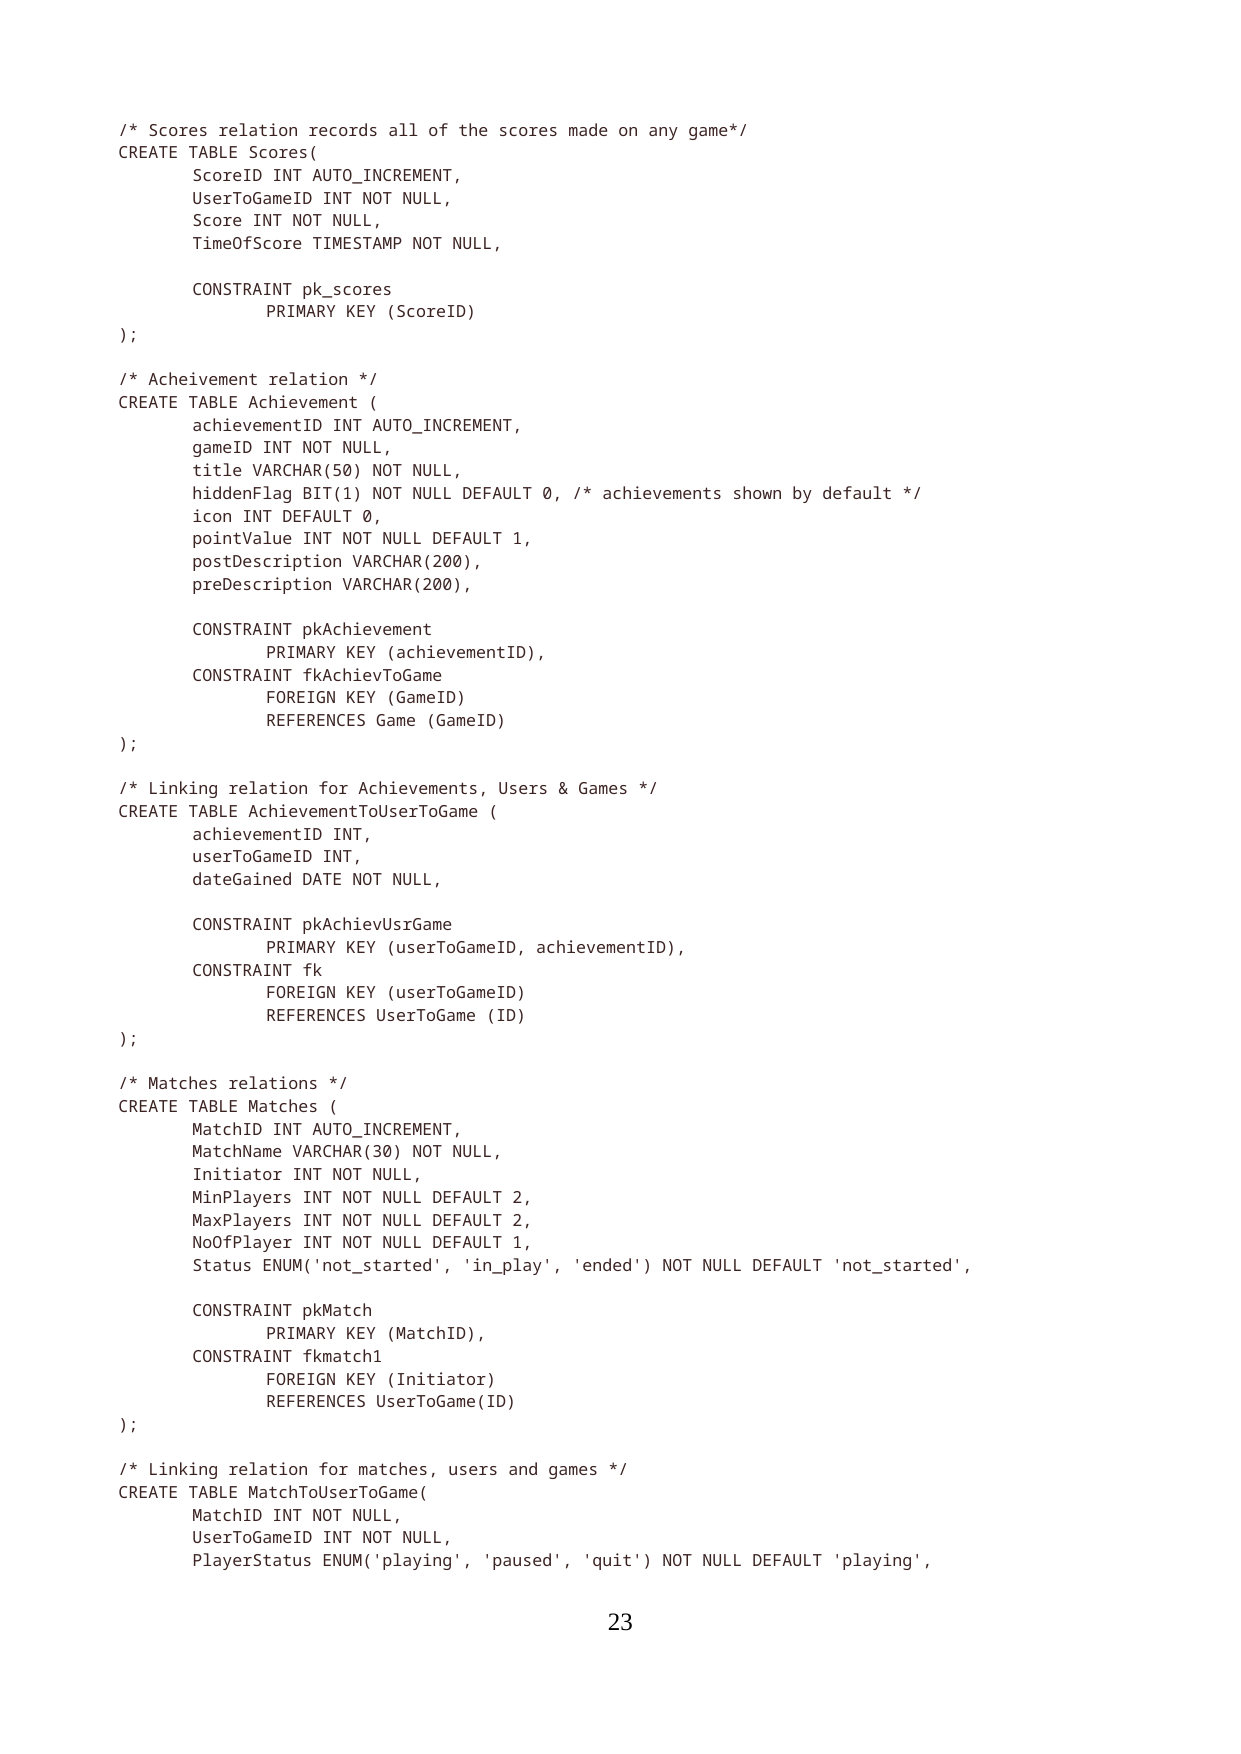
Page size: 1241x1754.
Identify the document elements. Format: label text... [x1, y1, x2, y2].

text MatchID INT NOT NULL, [118, 1503, 1122, 1526]
text REFERENCES Game (GameID) [118, 708, 1122, 731]
text FOREIGN KEY (userToGameID) [118, 981, 1122, 1004]
text dateGained DATE NOT NULL, [118, 867, 1122, 890]
text gameID INT NOT NULL, [118, 436, 1122, 459]
text Score INT NOT NULL, [118, 209, 1122, 232]
text FOREIGN KEY (Initiator) [118, 1367, 1122, 1390]
text MinPlayers INT NOT NULL DEFAULT 2, [118, 1185, 1122, 1208]
text PRIMARY KEY (MatchID), [118, 1322, 1122, 1344]
text PRIMARY KEY (userToGameID, achievementID), [118, 936, 1122, 958]
text title VARCHAR(50) NOT NULL, [118, 459, 1122, 481]
text TimeOfScore TIMESTAMP NOT NULL, [118, 232, 1122, 254]
text CONSTRAINT pk_scores [118, 277, 1122, 300]
text PRIMARY KEY (ScoreID) [118, 300, 1122, 322]
text Initiator INT NOT NULL, [118, 1163, 1122, 1185]
text icon INT DEFAULT 0, [118, 504, 1122, 527]
text REFERENCES UserToGame(ID) [118, 1390, 1122, 1412]
text CONSTRAINT pkAchievUsrGame [118, 913, 1122, 936]
text ); [118, 1412, 1122, 1435]
text /* Linking relation for Achievements, Users & Games */ [118, 777, 1122, 799]
text CREATE TABLE Scores( [118, 141, 1122, 163]
text /* Scores relation records all of the scores made on any game*/ [118, 118, 1122, 141]
text MaxPlayers INT NOT NULL DEFAULT 2, [118, 1208, 1122, 1231]
text CONSTRAINT pkMatch [118, 1299, 1122, 1322]
text hiddenFlag BIT(1) NOT NULL DEFAULT 0, /* achievements shown by default */ [118, 481, 1122, 504]
text achievementID INT AUTO_INCREMENT, [118, 413, 1122, 436]
text REFERENCES UserToGame (ID) [118, 1004, 1122, 1026]
text CREATE TABLE MatchToUserToGame( [118, 1481, 1122, 1503]
text /* Linking relation for matches, users and games */ [118, 1458, 1122, 1481]
text pointValue INT NOT NULL DEFAULT 1, [118, 527, 1122, 549]
text CONSTRAINT fkAchievToGame [118, 663, 1122, 686]
text postDescription VARCHAR(200), [118, 549, 1122, 572]
text NoOfPlayer INT NOT NULL DEFAULT 1, [118, 1231, 1122, 1253]
text /* Matches relations */ [118, 1072, 1122, 1094]
text CONSTRAINT pkAchievement [118, 618, 1122, 640]
text userToGameID INT, [118, 845, 1122, 867]
text ); [118, 731, 1122, 754]
text CREATE TABLE Matches ( [118, 1094, 1122, 1117]
text MatchID INT AUTO_INCREMENT, [118, 1117, 1122, 1140]
text CONSTRAINT fkmatch1 [118, 1344, 1122, 1367]
text PlayerStatus ENUM('playing', 'paused', 'quit') NOT NULL DEFAULT 'playing', [118, 1549, 1122, 1571]
text ScoreID INT AUTO_INCREMENT, [118, 163, 1122, 186]
text MatchName VARCHAR(30) NOT NULL, [118, 1140, 1122, 1163]
text PRIMARY KEY (achievementID), [118, 640, 1122, 663]
text UserToGameID INT NOT NULL, [118, 1526, 1122, 1549]
text ); [118, 1026, 1122, 1049]
text UserToGameID INT NOT NULL, [118, 186, 1122, 209]
text achievementID INT, [118, 822, 1122, 845]
text CONSTRAINT fk [118, 958, 1122, 981]
text ); [118, 322, 1122, 345]
text /* Acheivement relation */ [118, 368, 1122, 391]
text FOREIGN KEY (GameID) [118, 686, 1122, 708]
text preDescription VARCHAR(200), [118, 572, 1122, 595]
text CREATE TABLE AchievementToUserToGame ( [118, 799, 1122, 822]
text CREATE TABLE Achievement ( [118, 391, 1122, 413]
text Status ENUM('not_started', 'in_play', 'ended') NOT NULL DEFAULT 'not_started', [118, 1253, 1122, 1276]
